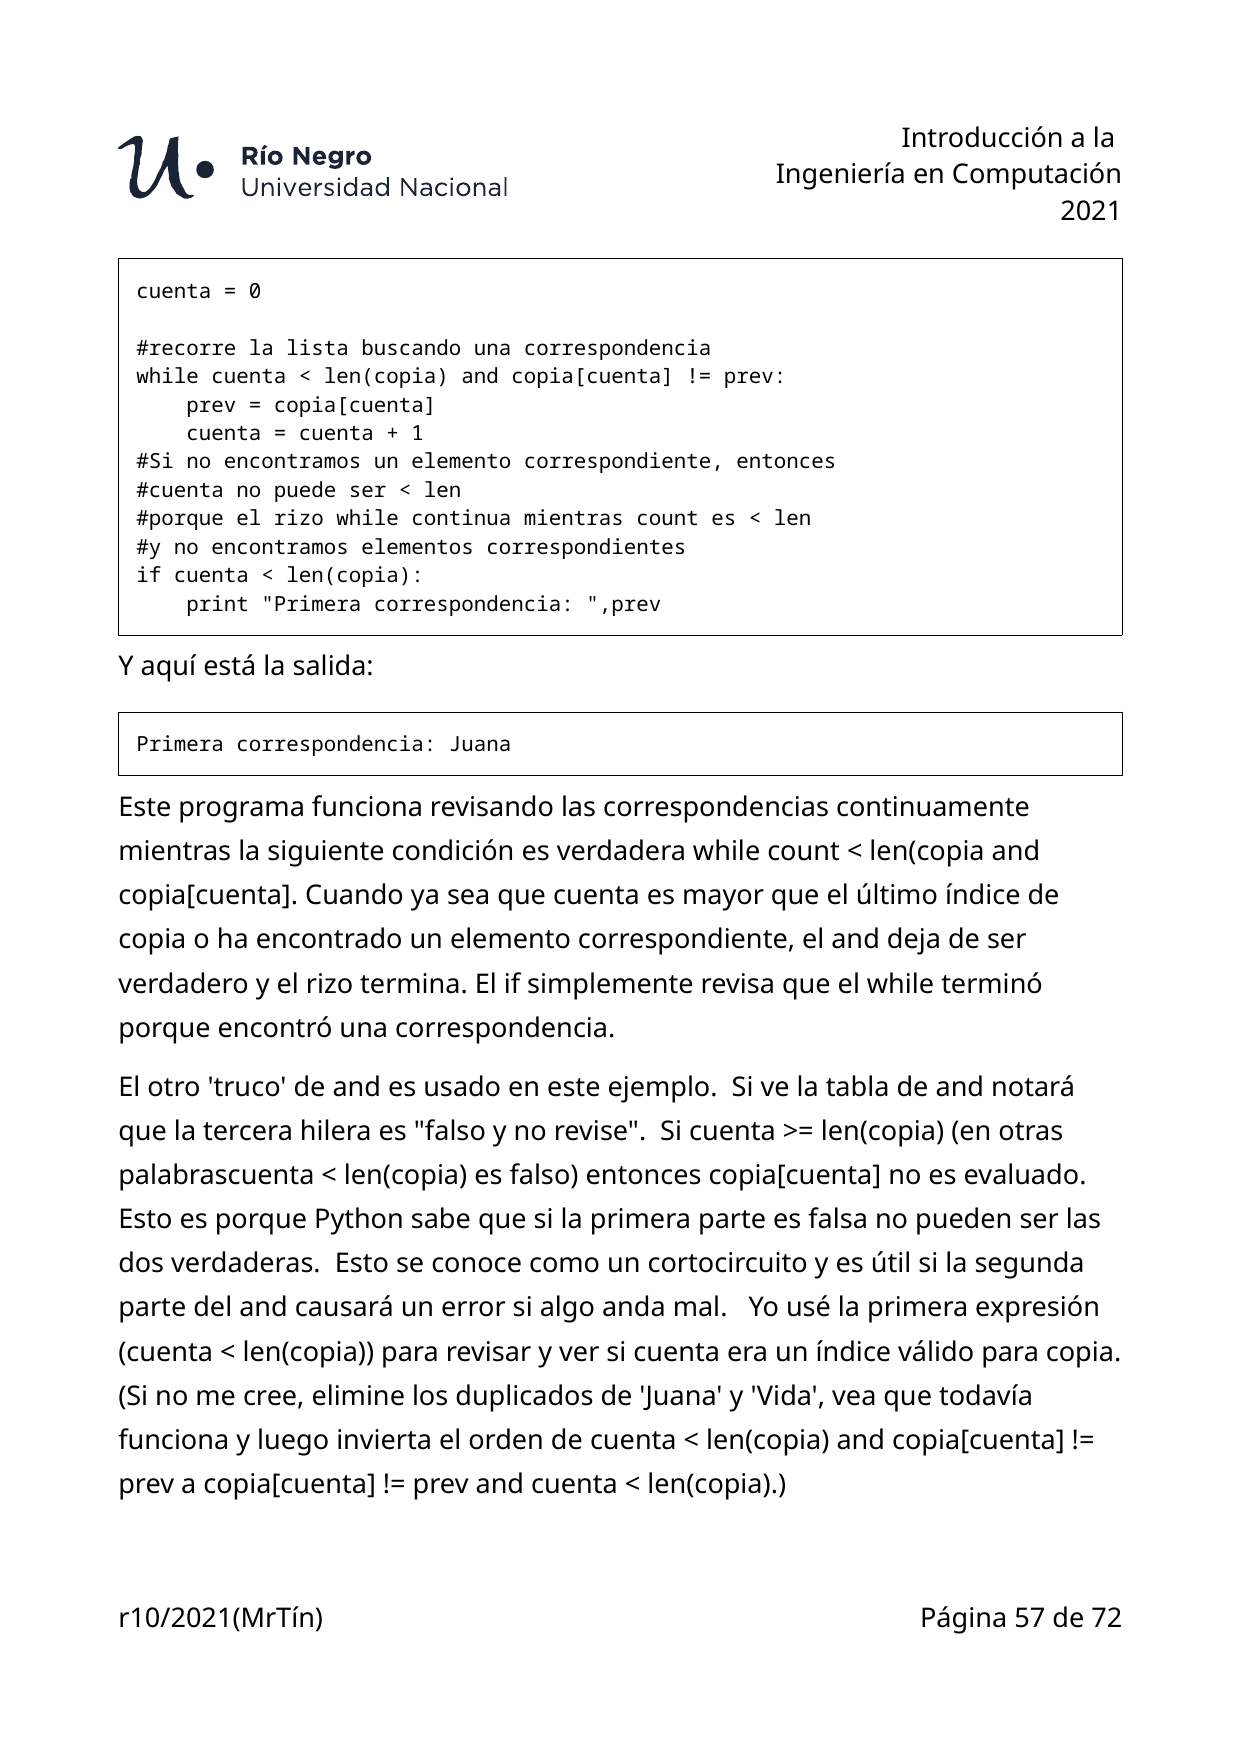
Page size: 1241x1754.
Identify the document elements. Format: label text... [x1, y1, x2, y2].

text prev = copia[cuenta] [119, 372, 1122, 400]
text cuenta = cuenta + 1 [119, 400, 1122, 429]
text if cuenta < len(copia): [119, 543, 1122, 571]
text print "Primera correspondencia: ",prev [119, 571, 1122, 635]
text #recorre la lista buscando una correspondencia [119, 315, 1122, 343]
text #porque el rizo while continua mientras count es < len [119, 486, 1122, 514]
text Y aquí está la salida: [118, 647, 1122, 684]
text Este programa funciona revisando las correspondencias continuamente mientras la siguiente condición es verdadera while count < len(copia and copia[cuenta]. Cuando ya sea que cuenta es mayor que el último índice de copia o ha encontrado un elemento correspondiente, el and deja de ser verdadero y el rizo termina. El if simplemente revisa que el while terminó porque encontró una correspondencia. [118, 787, 1122, 1045]
text #Si no encontramos un elemento correspondiente, entonces [119, 429, 1122, 457]
text cuenta = 0 [119, 259, 1122, 304]
text El otro 'truco' de and es usado en este ejemplo. Si ve la tabla de and notará que la tercera hilera es "falso y no revise". Si cuenta >= len(copia) (en otras palabrascuenta < len(copia) es falso) entonces copia[cuenta] no es evaluado. Esto es porque Python sabe que si la primera parte es falsa no pueden ser las dos verdaderas. Esto se conoce como un cortocircuito y es útil si la segunda parte del and causará un error si algo anda mal. Yo usé la primera expresión (cuenta < len(copia)) para revisar y ver si cuenta era un índice válido para copia. (Si no me cree, elimine los duplicados de 'Juana' y 'Vida', vea que todavía funciona y luego invierta el orden de cuenta < len(copia) and copia[cuenta] != prev a copia[cuenta] != prev and cuenta < len(copia).) [118, 1067, 1122, 1501]
text Primera correspondencia: Juana [119, 713, 1122, 775]
text #cuenta no puede ser < len [119, 457, 1122, 486]
text #y no encontramos elementos correspondientes [119, 514, 1122, 543]
text while cuenta < len(copia) and copia[cuenta] != prev: [119, 343, 1122, 372]
